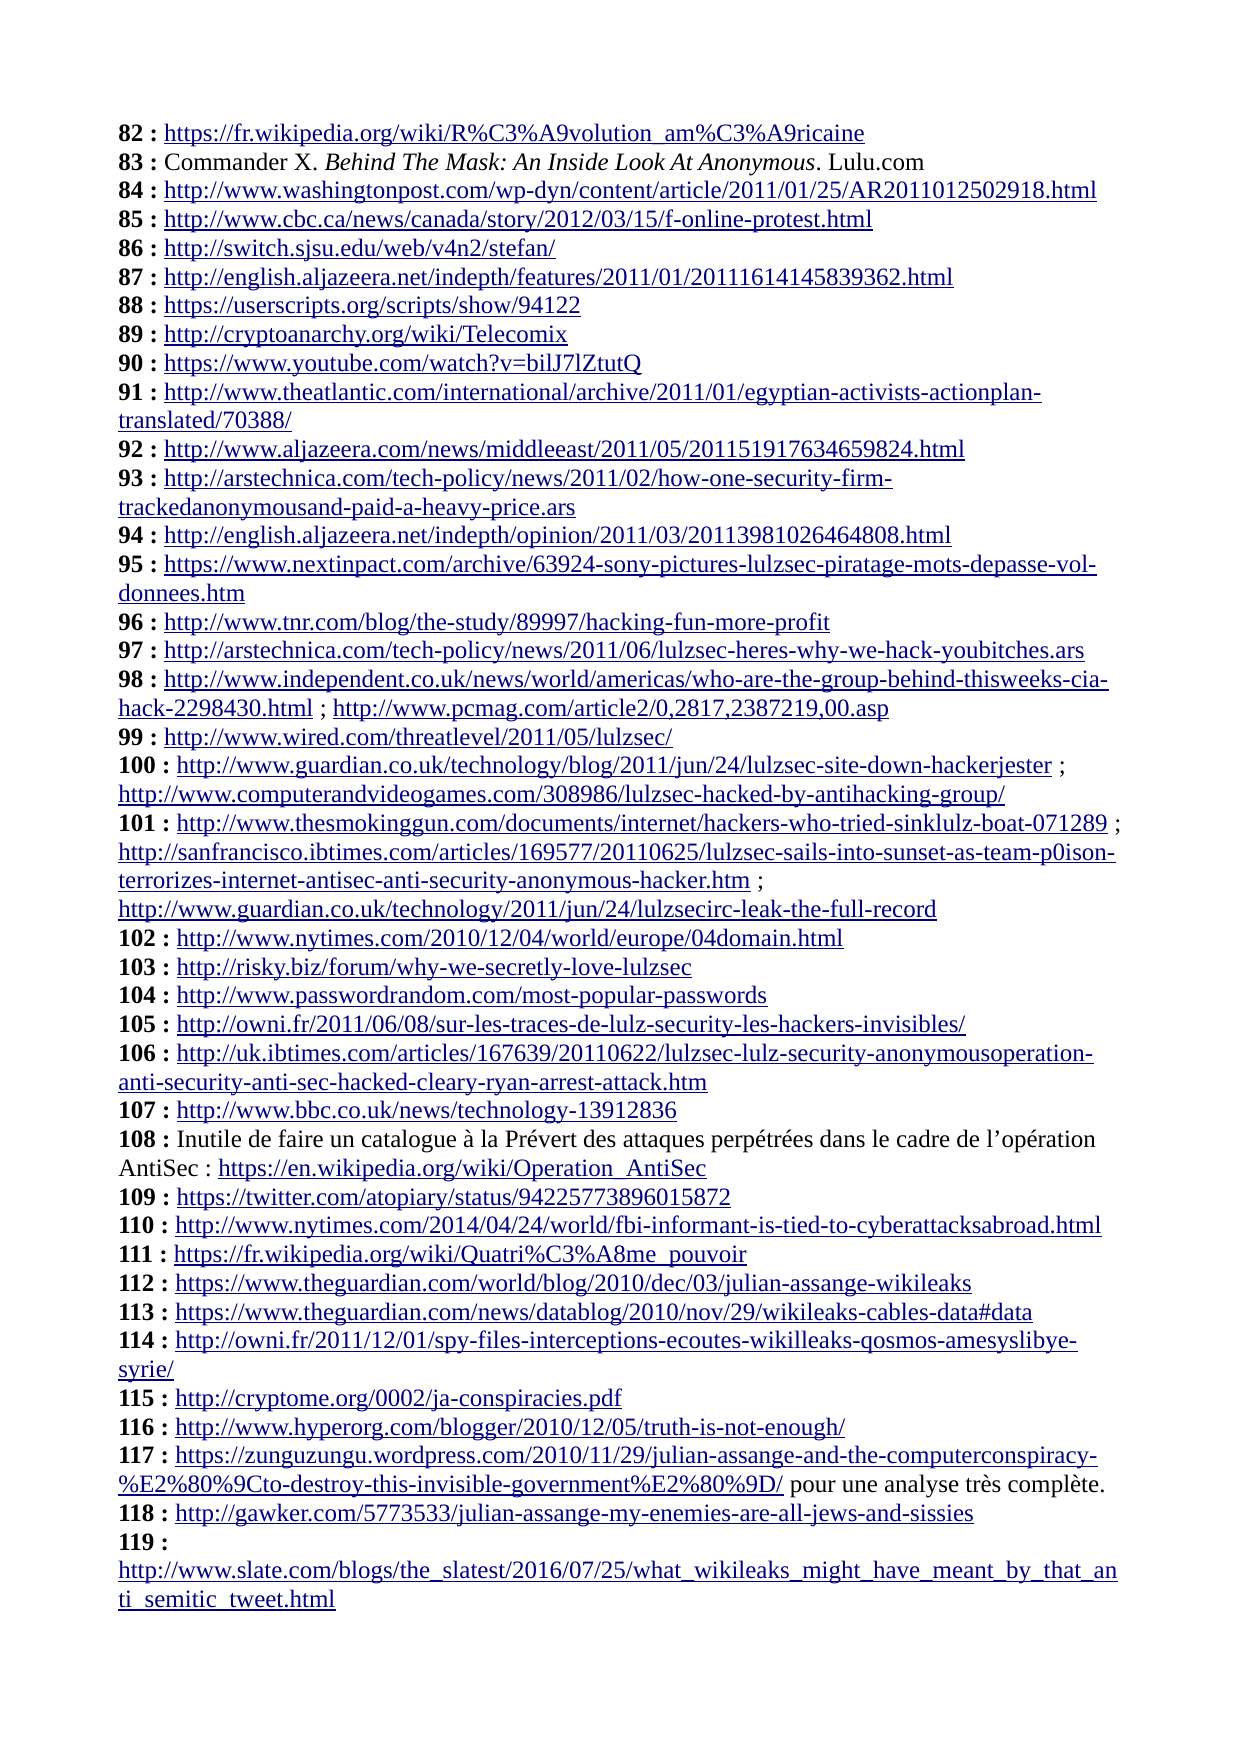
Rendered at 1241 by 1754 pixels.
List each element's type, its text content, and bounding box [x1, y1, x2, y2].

text 107 : http://www.bbc.co.uk/news/technology-13912836 [118, 1096, 1122, 1124]
text 102 : http://www.nytimes.com/2010/12/04/world/europe/04domain.html [118, 923, 1122, 952]
text 89 : http://cryptoanarchy.org/wiki/Telecomix [118, 319, 1122, 348]
text 104 : http://www.passwordrandom.com/most-popular-passwords [118, 981, 1122, 1009]
text 84 : http://www.washingtonpost.com/wp-dyn/content/article/2011/01/25/AR2011012502918.html 85 : http://www.cbc.ca/news/canada/story/2012/03/15/f-online-protest.html [118, 176, 1122, 233]
text 103 : http://risky.biz/forum/why-we-secretly-love-lulzsec [118, 952, 1122, 981]
text 112 : https://www.theguardian.com/world/blog/2010/dec/03/julian-assange-wikileaks [118, 1268, 1122, 1297]
text 109 : https://twitter.com/atopiary/status/94225773896015872 [118, 1182, 1122, 1211]
text 119 : http://www.slate.com/blogs/the_slatest/2016/07/25/what_wikileaks_might_have_meant_by_that_anti_semitic_tweet.html [118, 1527, 1122, 1613]
text 115 : http://cryptome.org/0002/ja-conspiracies.pdf [118, 1383, 1122, 1412]
text 97 : http://arstechnica.com/tech-policy/news/2011/06/lulzsec-heres-why-we-hack-youbitches.ars [118, 636, 1122, 664]
text 87 : http://english.aljazeera.net/indepth/features/2011/01/20111614145839362.html [118, 262, 1122, 291]
text 83 : Commander X. Behind The Mask: An Inside Look At Anonymous. Lulu.com [118, 147, 1122, 176]
text 113 : https://www.theguardian.com/news/datablog/2010/nov/29/wikileaks-cables-data#data [118, 1297, 1122, 1326]
text 101 : http://www.thesmokinggun.com/documents/internet/hackers-who-tried-sinklulz-boat-071289 ; http://sanfrancisco.ibtimes.com/articles/169577/20110625/lulzsec-sails-into-sunset-as-team-p0ison-terrorizes-internet-antisec-anti-security-anonymous-hacker.htm ; http://www.guardian.co.uk/technology/2011/jun/24/lulzsecirc-leak-the-full-record [118, 808, 1122, 923]
text 117 : https://zunguzungu.wordpress.com/2010/11/29/julian-assange-and-the-computerconspiracy-%E2%80%9Cto-destroy-this-invisible-government%E2%80%9D/ pour une analyse très complète. [118, 1441, 1122, 1498]
text 98 : http://www.independent.co.uk/news/world/americas/who-are-the-group-behind-thisweeks-cia-hack-2298430.html ; http://www.pcmag.com/article2/0,2817,2387219,00.asp [118, 664, 1122, 722]
text 116 : http://www.hyperorg.com/blogger/2010/12/05/truth-is-not-enough/ [118, 1412, 1122, 1441]
text 114 : http://owni.fr/2011/12/01/spy-files-interceptions-ecoutes-wikilleaks-qosmos-amesyslibye-syrie/ [118, 1326, 1122, 1383]
text 105 : http://owni.fr/2011/06/08/sur-les-traces-de-lulz-security-les-hackers-invisibles/ [118, 1009, 1122, 1038]
text 96 : http://www.tnr.com/blog/the-study/89997/hacking-fun-more-profit [118, 607, 1122, 636]
text 110 : http://www.nytimes.com/2014/04/24/world/fbi-informant-is-tied-to-cyberattacksabroad.html [118, 1211, 1122, 1239]
text 91 : http://www.theatlantic.com/international/archive/2011/01/egyptian-activists-actionplan-translated/70388/ [118, 377, 1122, 434]
text 93 : http://arstechnica.com/tech-policy/news/2011/02/how-one-security-firm-trackedanonymousand-paid-a-heavy-price.ars [118, 463, 1122, 521]
text 94 : http://english.aljazeera.net/indepth/opinion/2011/03/20113981026464808.html [118, 521, 1122, 549]
text 106 : http://uk.ibtimes.com/articles/167639/20110622/lulzsec-lulz-security-anonymousoperation-anti-security-anti-sec-hacked-cleary-ryan-arrest-attack.htm [118, 1038, 1122, 1096]
text 86 : http://switch.sjsu.edu/web/v4n2/stefan/ [118, 233, 1122, 262]
text 99 : http://www.wired.com/threatlevel/2011/05/lulzsec/ [118, 722, 1122, 751]
text 88 : https://userscripts.org/scripts/show/94122 [118, 291, 1122, 319]
text 100 : http://www.guardian.co.uk/technology/blog/2011/jun/24/lulzsec-site-down-hackerjester ; http://www.computerandvideogames.com/308986/lulzsec-hacked-by-antihacking-group/ [118, 751, 1122, 808]
text 118 : http://gawker.com/5773533/julian-assange-my-enemies-are-all-jews-and-sissies [118, 1498, 1122, 1527]
text 95 : https://www.nextinpact.com/archive/63924-sony-pictures-lulzsec-piratage-mots-depasse-vol-donnees.htm [118, 549, 1122, 607]
text 82 : https://fr.wikipedia.org/wiki/R%C3%A9volution_am%C3%A9ricaine [118, 118, 1122, 147]
text 90 : https://www.youtube.com/watch?v=bilJ7lZtutQ [118, 348, 1122, 377]
text 108 : Inutile de faire un catalogue à la Prévert des attaques perpétrées dans le cadre de l’opération AntiSec : https://en.wikipedia.org/wiki/Operation_AntiSec [118, 1124, 1122, 1182]
text 111 : https://fr.wikipedia.org/wiki/Quatri%C3%A8me_pouvoir [118, 1239, 1122, 1268]
text 92 : http://www.aljazeera.com/news/middleeast/2011/05/201151917634659824.html [118, 434, 1122, 463]
